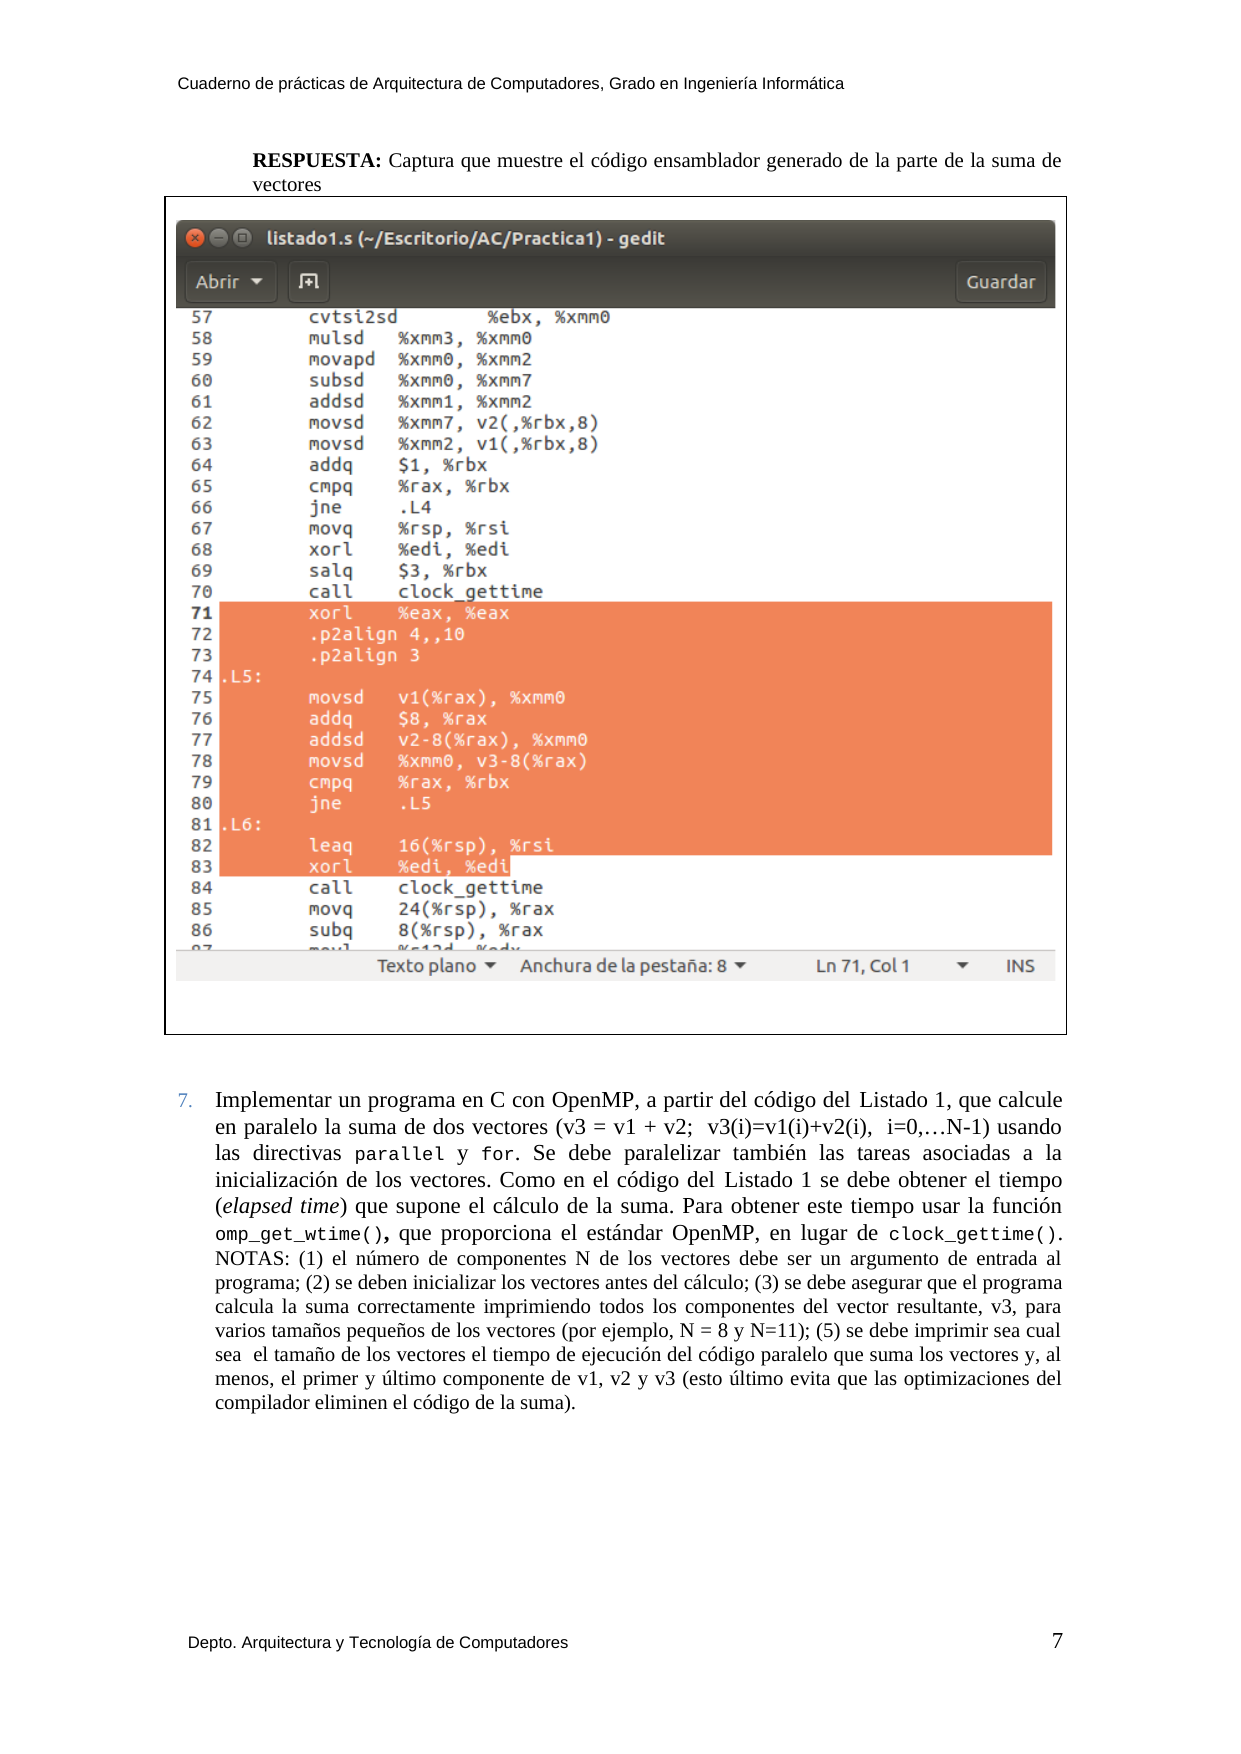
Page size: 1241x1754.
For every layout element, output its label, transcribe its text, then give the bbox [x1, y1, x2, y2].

list Implementar un programa en C con OpenMP, a partir del código del Listado 1, que calcule en paralelo la suma de dos vectores (v3 = v1 + v2; v3(i)=v1(i)+v2(i), i=0,…N-1) usando las directivas parallel y for. Se debe paralelizar también las tareas asociadas a la inicialización de los vectores. Como en el código del Listado 1 se debe obtener el tiempo (elapsed time) que supone el cálculo de la suma. Para obtener este tiempo usar la función omp_get_wtime(), que proporciona el estándar OpenMP, en lugar de clock_gettime(). NOTAS: (1) el número de componentes N de los vectores debe ser un argumento de entrada al programa; (2) se deben inicializar los vectores antes del cálculo; (3) se debe asegurar que el programa calcula la suma correctamente imprimiendo todos los componentes del vector resultante, v3, para varios tamaños pequeños de los vectores (por ejemplo, N = 8 y N=11); (5) se debe imprimir sea cual sea el tamaño de los vectores el tiempo de ejecución del código paralelo que suma los vectores y, al menos, el primer y último componente de v1, v2 y v3 (esto último evita que las optimizaciones del compilador eliminen el código de la suma). [177, 1086, 1063, 1414]
table_header [166, 197, 1066, 1034]
text RESPUESTA: Captura que muestre el código ensamblador generado de la parte de la suma de vectores [252, 148, 1063, 196]
picture [176, 220, 1056, 981]
